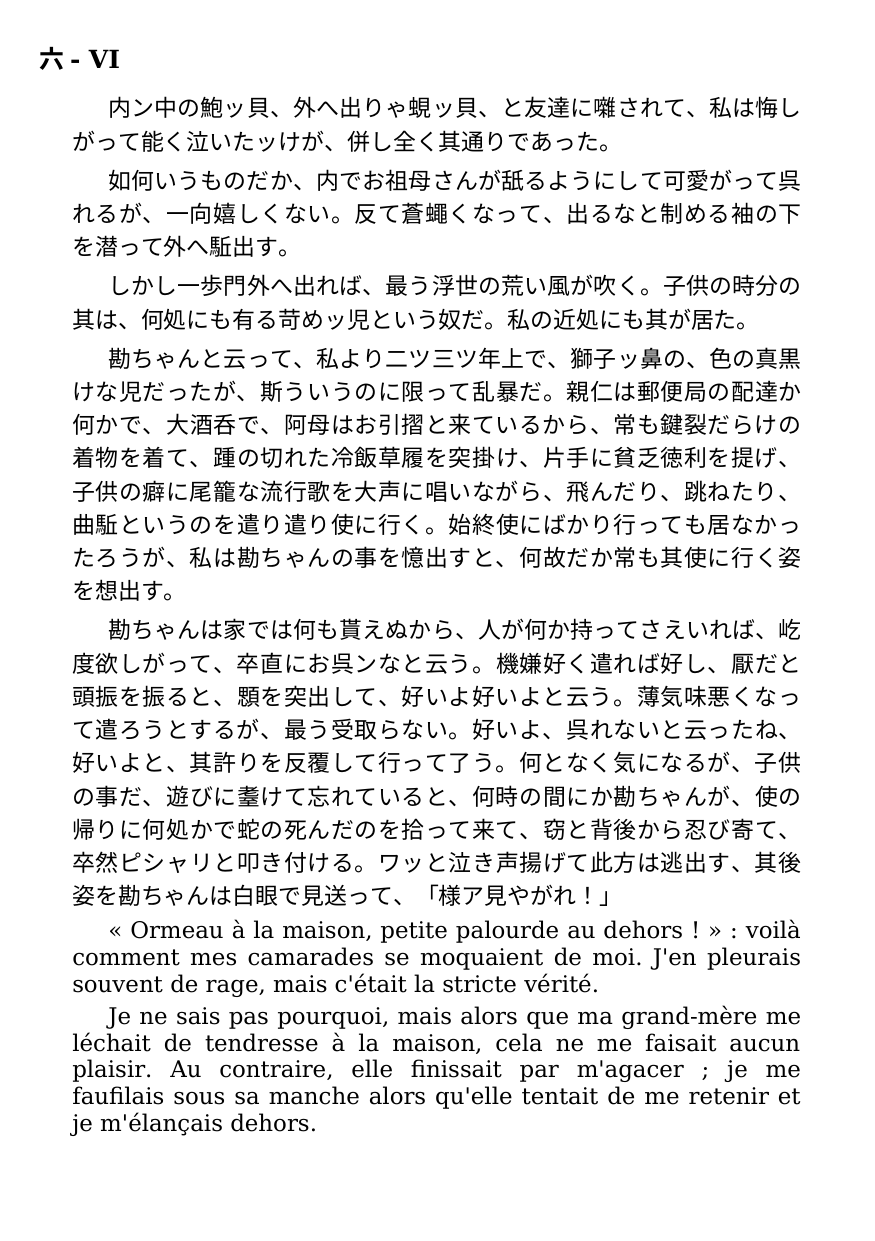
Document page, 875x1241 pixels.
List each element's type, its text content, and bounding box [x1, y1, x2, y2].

text しかし一歩門外へ出れば、最う浮世の荒い風が吹く。子供の時分の其は、何処にも有る苛めッ児という奴だ。私の近処にも其が居た。 [72, 268, 802, 335]
text « Ormeau à la maison, petite palourde au dehors ! » : voilà comment mes camarades se moquaient de moi. J'en pleurais souvent de rage, mais c'était la stricte vérité. [72, 917, 802, 997]
text 如何いうものだか、内でお祖母さんが舐るようにして可愛がって呉れるが、一向嬉しくない。反て蒼蠅くなって、出るなと制める袖の下を潜って外へ駈出す。 [72, 163, 802, 262]
subtitle 六 - VI [36, 36, 838, 78]
text 内ン中の鮑ッ貝、外へ出りゃ蜆ッ貝、と友達に囃されて、私は悔しがって能く泣いたッけが、併し全く其通りであった。 [72, 90, 802, 157]
text Je ne sais pas pourquoi, mais alors que ma grand-mère me léchait de tendresse à la maison, cela ne me faisait aucun plaisir. Au contraire, elle finissait par m'agacer ; je me faufilais sous sa manche alors qu'elle tentait de me retenir et je m'élançais dehors. [72, 1003, 802, 1137]
text 勘ちゃんと云って、私より二ツ三ツ年上で、獅子ッ鼻の、色の真黒けな児だったが、斯ういうのに限って乱暴だ。親仁は郵便局の配達か何かで、大酒呑で、阿母はお引摺と来ているから、常も鍵裂だらけの着物を着て、踵の切れた冷飯草履を突掛け、片手に貧乏徳利を提げ、子供の癖に尾籠な流行歌を大声に唱いながら、飛んだり、跳ねたり、曲駈というのを遣り遣り使に行く。始終使にばかり行っても居なかったろうが、私は勘ちゃんの事を憶出すと、何故だか常も其使に行く姿を想出す。 [72, 341, 802, 606]
text 勘ちゃんは家では何も貰えぬから、人が何か持ってさえいれば、屹度欲しがって、卒直にお呉ンなと云う。機嫌好く遣れば好し、厭だと頭振を振ると、顋を突出して、好いよ好いよと云う。薄気味悪くなって遣ろうとするが、最う受取らない。好いよ、呉れないと云ったね、好いよと、其許りを反覆して行って了う。何となく気になるが、子供の事だ、遊びに耋けて忘れていると、何時の間にか勘ちゃんが、使の帰りに何処かで蛇の死んだのを拾って来て、窃と背後から忍び寄て、卒然ピシャリと叩き付ける。ワッと泣き声揚げて此方は逃出す、其後姿を勘ちゃんは白眼で見送って、「様ア見やがれ！」 [72, 612, 802, 911]
